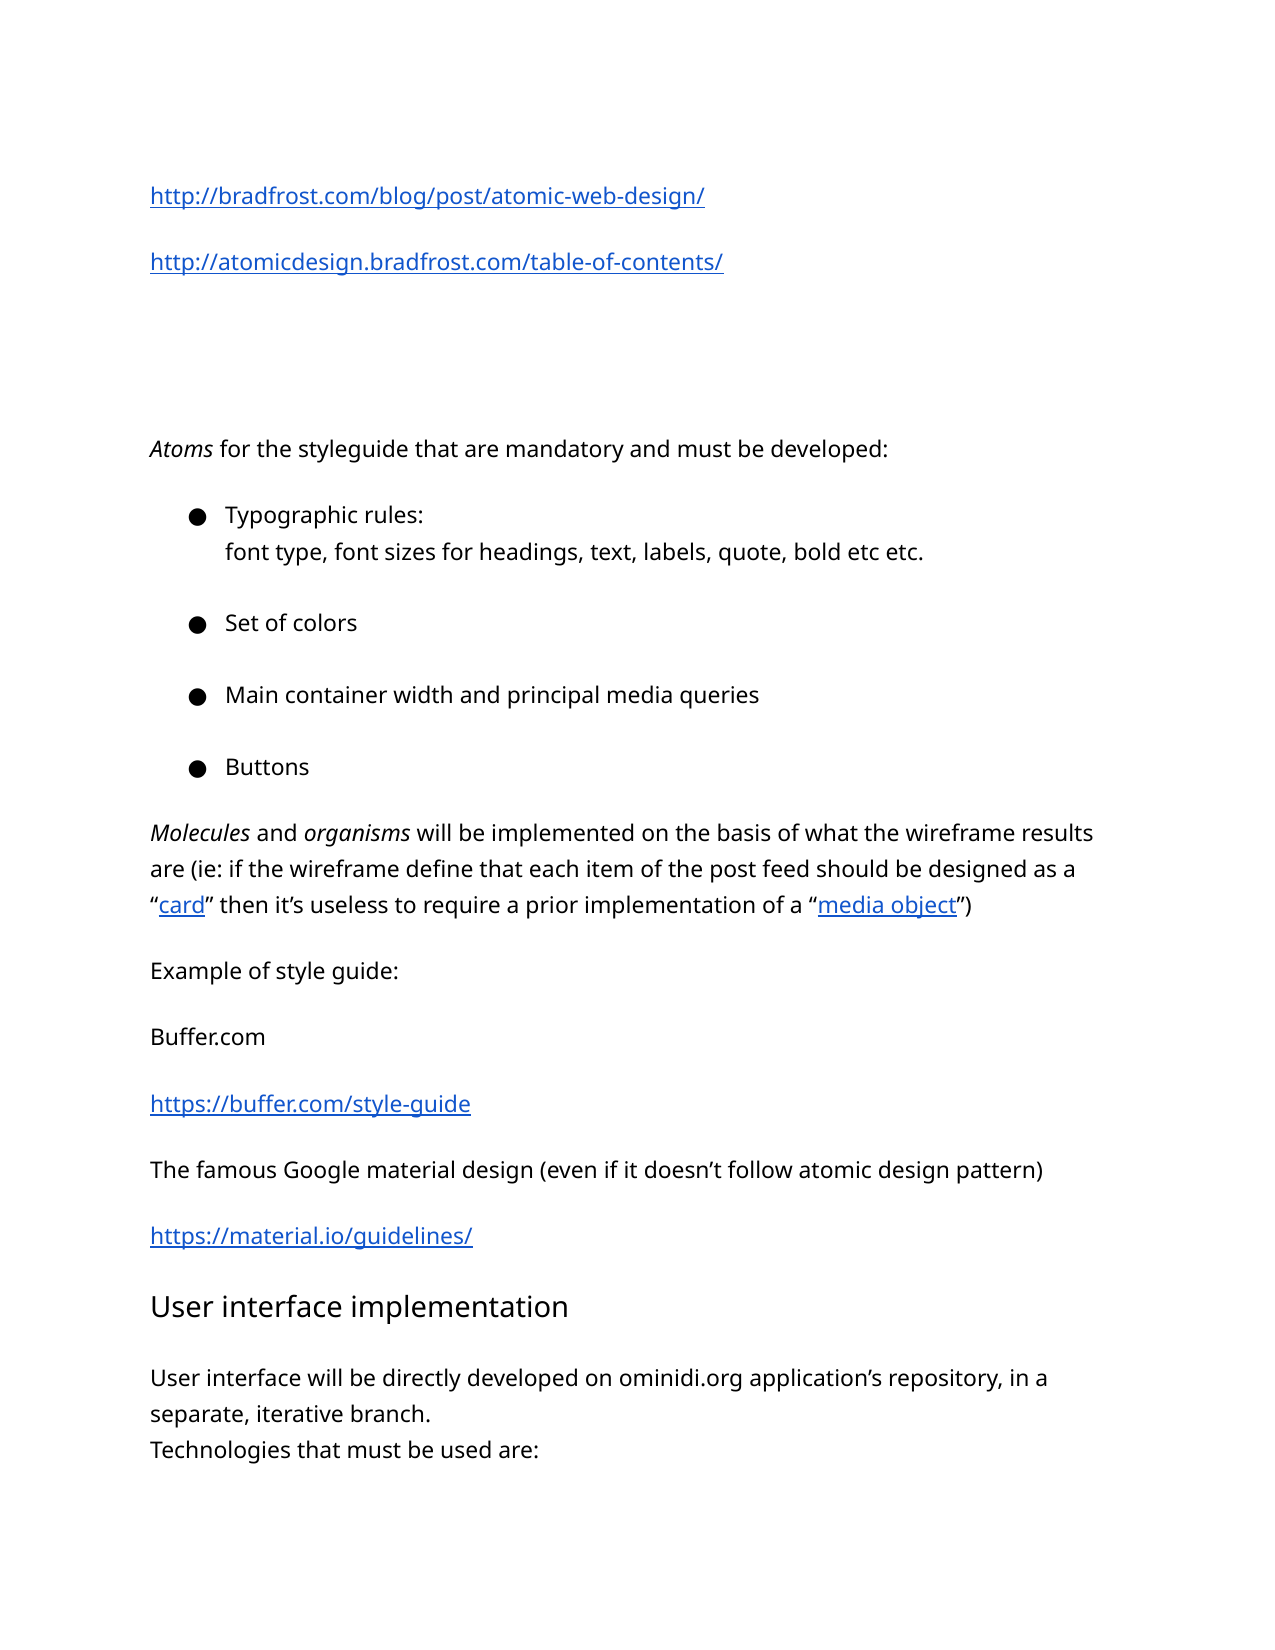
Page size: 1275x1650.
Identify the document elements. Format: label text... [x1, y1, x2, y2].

list Main container width and principal media queries [187, 679, 1125, 746]
text http://atomicdesign.bradfrost.com/table-of-contents/ [150, 246, 1125, 278]
text Buffer.com [150, 1021, 1125, 1053]
text Atoms for the styleguide that are mandatory and must be developed: [150, 433, 1125, 464]
text User interface will be directly developed on ominidi.org application’s repository, in a separate, iterative branch. [150, 1362, 1125, 1429]
text https://buffer.com/style-guide [150, 1087, 1125, 1119]
text User interface implementation [150, 1286, 1125, 1326]
text http://bradfrost.com/blog/post/atomic-web-design/ [150, 180, 1125, 211]
list Typographic rules: font type, font sizes for headings, text, labels, quote, bold etc etc. [187, 499, 1125, 603]
text Technologies that must be used are: [150, 1434, 1125, 1465]
text The famous Google material design (even if it doesn’t follow atomic design pattern) [150, 1154, 1125, 1185]
list Buttons [187, 751, 1125, 782]
text Example of style guide: [150, 955, 1125, 986]
text https://material.io/guidelines/ [150, 1220, 1125, 1251]
text Molecules and organisms will be implemented on the basis of what the wireframe results are (ie: if the wireframe define that each item of the post feed should be designed as a “card” then it’s useless to require a prior implementation of a “media object”) [150, 817, 1125, 920]
list Set of colors [187, 607, 1125, 674]
